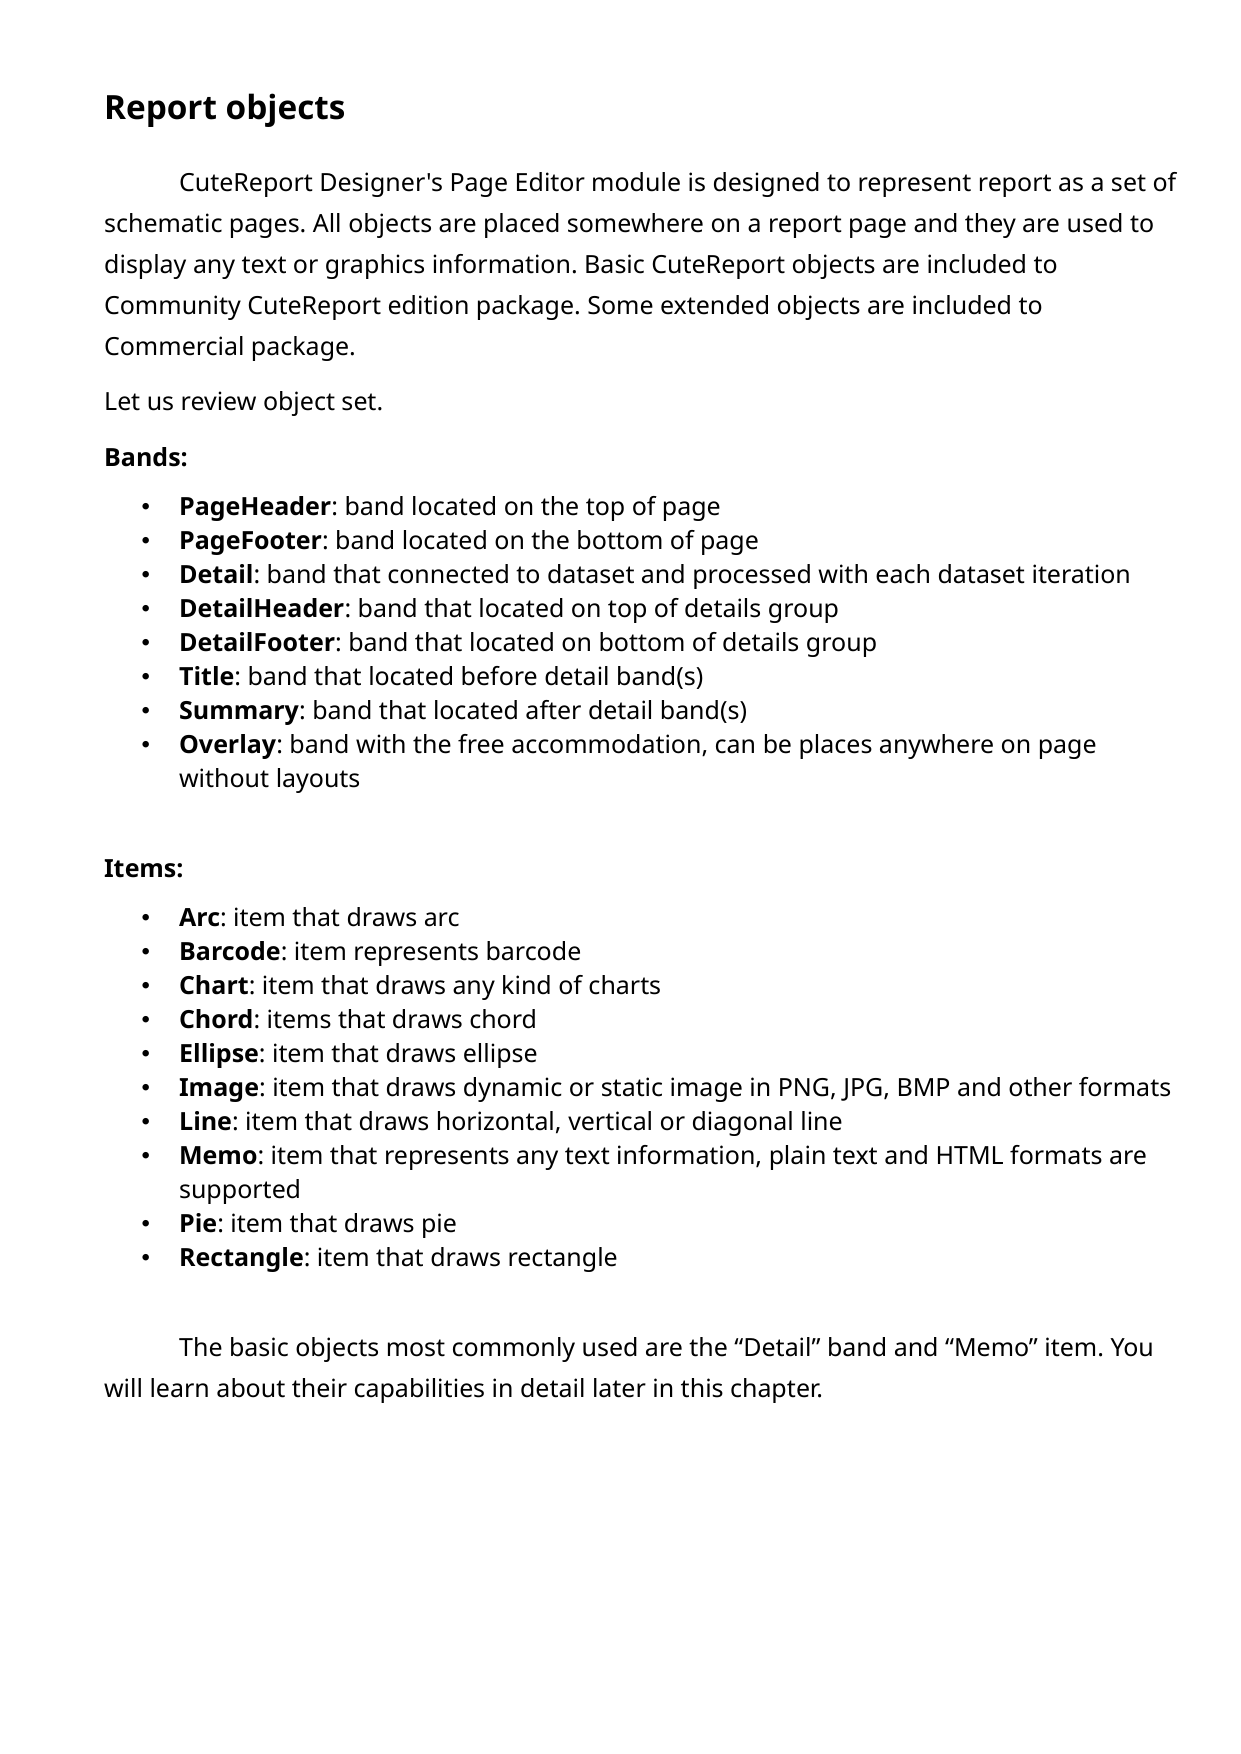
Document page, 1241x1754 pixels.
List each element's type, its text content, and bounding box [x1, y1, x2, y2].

list Rectangle: item that draws rectangle [141, 1240, 1181, 1274]
list DetailFooter: band that located on bottom of details group [141, 624, 1181, 658]
text Items: [104, 850, 1181, 884]
list Overlay: band with the free accommodation, can be places anywhere on page without layouts [141, 727, 1181, 795]
text Bands: [104, 439, 1181, 473]
subtitle Report objects [104, 83, 1181, 129]
list Title: band that located before detail band(s) [141, 658, 1181, 693]
list Summary: band that located after detail band(s) [141, 693, 1181, 727]
text The basic objects most commonly used are the “Detail” band and “Memo” item. You will learn about their capabilities in detail later in this chapter. [104, 1329, 1181, 1404]
list PageFooter: band located on the bottom of page [141, 522, 1181, 556]
list Detail: band that connected to dataset and processed with each dataset iteration [141, 556, 1181, 590]
text CuteReport Designer's Page Editor module is designed to represent report as a set of schematic pages. All objects are placed somewhere on a report page and they are used to display any text or graphics information. Basic CuteReport objects are included to Community CuteReport edition package. Some extended objects are included to Commercial package. [104, 165, 1181, 362]
list PageHeader: band located on the top of page [141, 488, 1181, 522]
list Line: item that draws horizontal, vertical or diagonal line [141, 1104, 1181, 1138]
list Barcode: item represents barcode [141, 933, 1181, 967]
text Let us review object set. [104, 384, 1181, 418]
list Pie: item that draws pie [141, 1206, 1181, 1240]
list Image: item that draws dynamic or static image in PNG, JPG, BMP and other formats [141, 1069, 1181, 1104]
list Ellipse: item that draws ellipse [141, 1036, 1181, 1069]
list DetailHeader: band that located on top of details group [141, 590, 1181, 624]
list Chord: items that draws chord [141, 1001, 1181, 1036]
list Memo: item that represents any text information, plain text and HTML formats are supported [141, 1138, 1181, 1206]
list Chart: item that draws any kind of charts [141, 967, 1181, 1001]
list Arc: item that draws arc [141, 899, 1181, 933]
